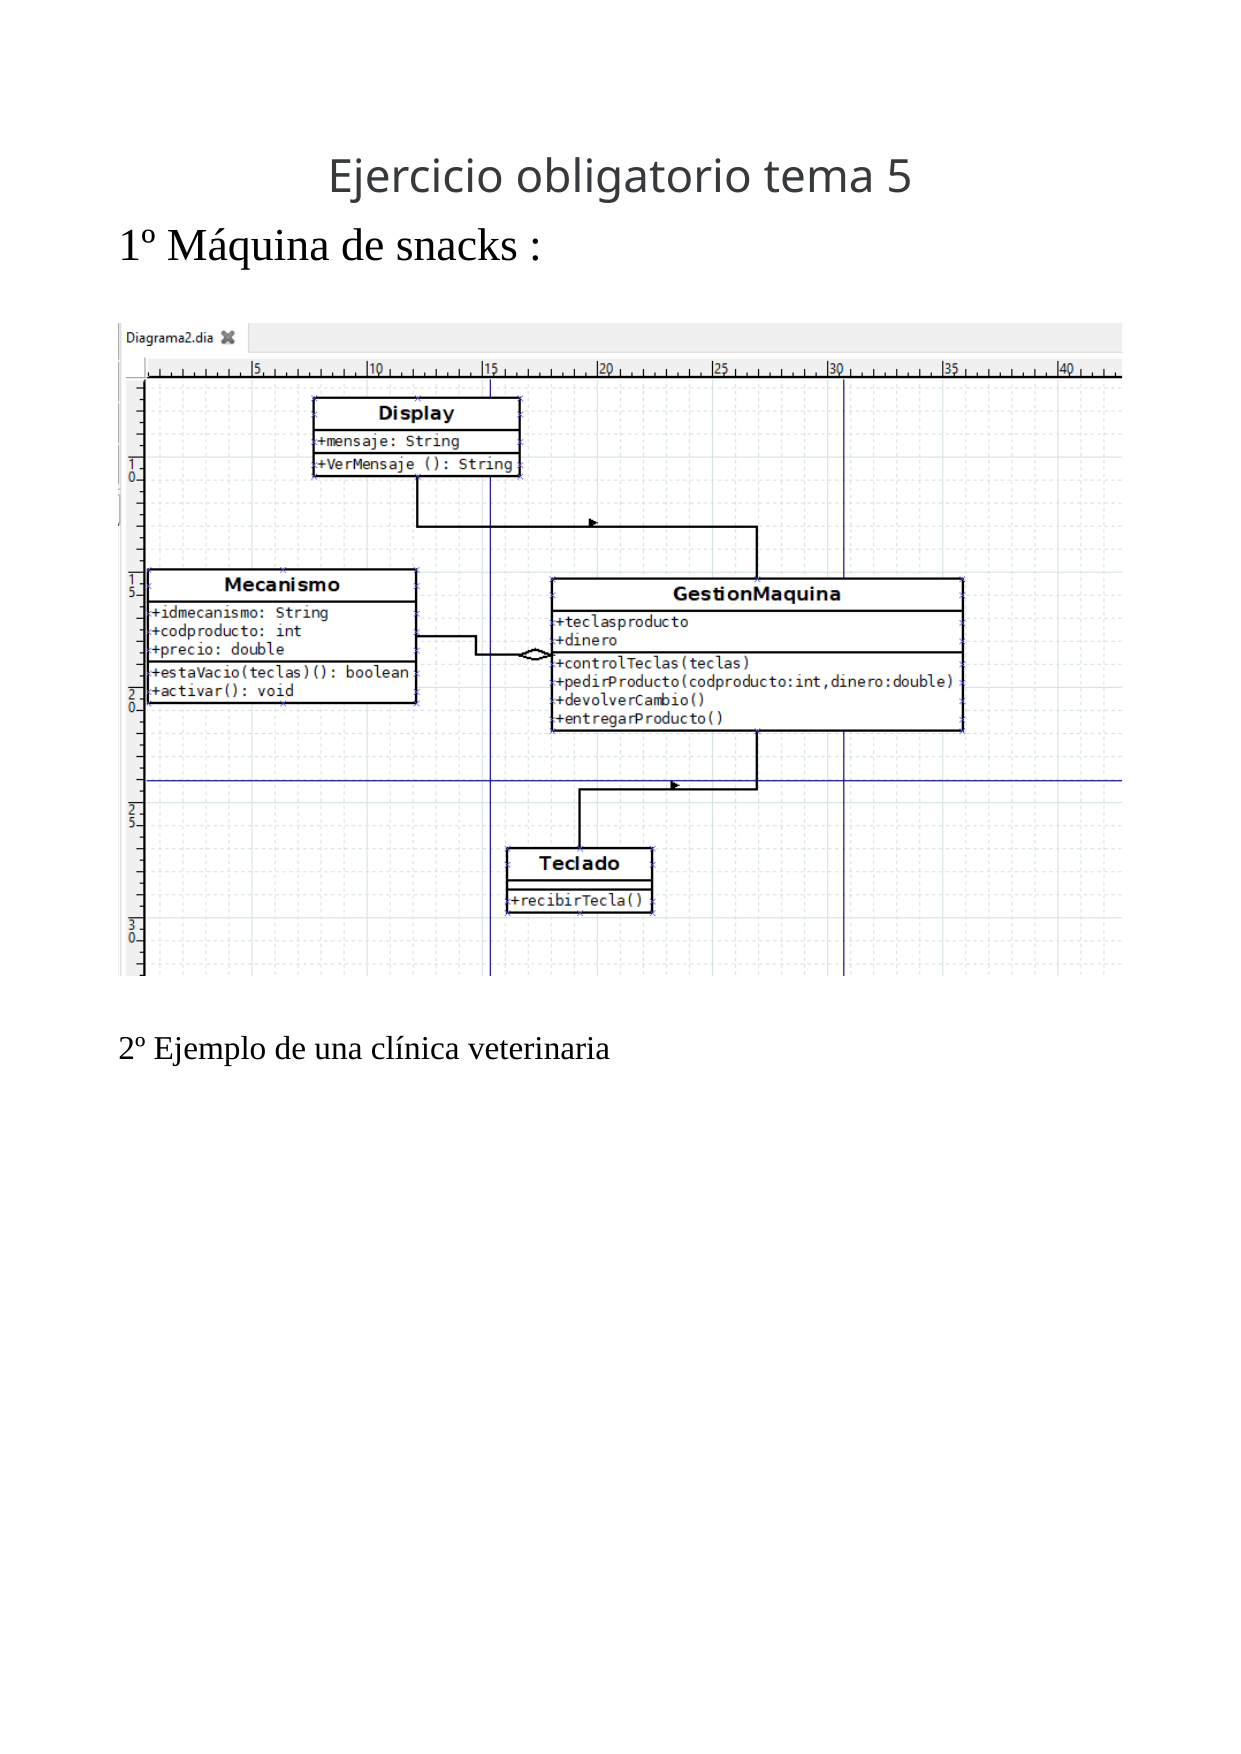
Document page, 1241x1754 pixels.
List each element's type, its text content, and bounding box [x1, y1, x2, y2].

picture [118, 323, 1123, 976]
text 2º Ejemplo de una clínica veterinaria [118, 1028, 1122, 1066]
text 1º Máquina de snacks : [118, 218, 1122, 271]
subtitle Ejercicio obligatorio tema 5 [118, 143, 1122, 206]
